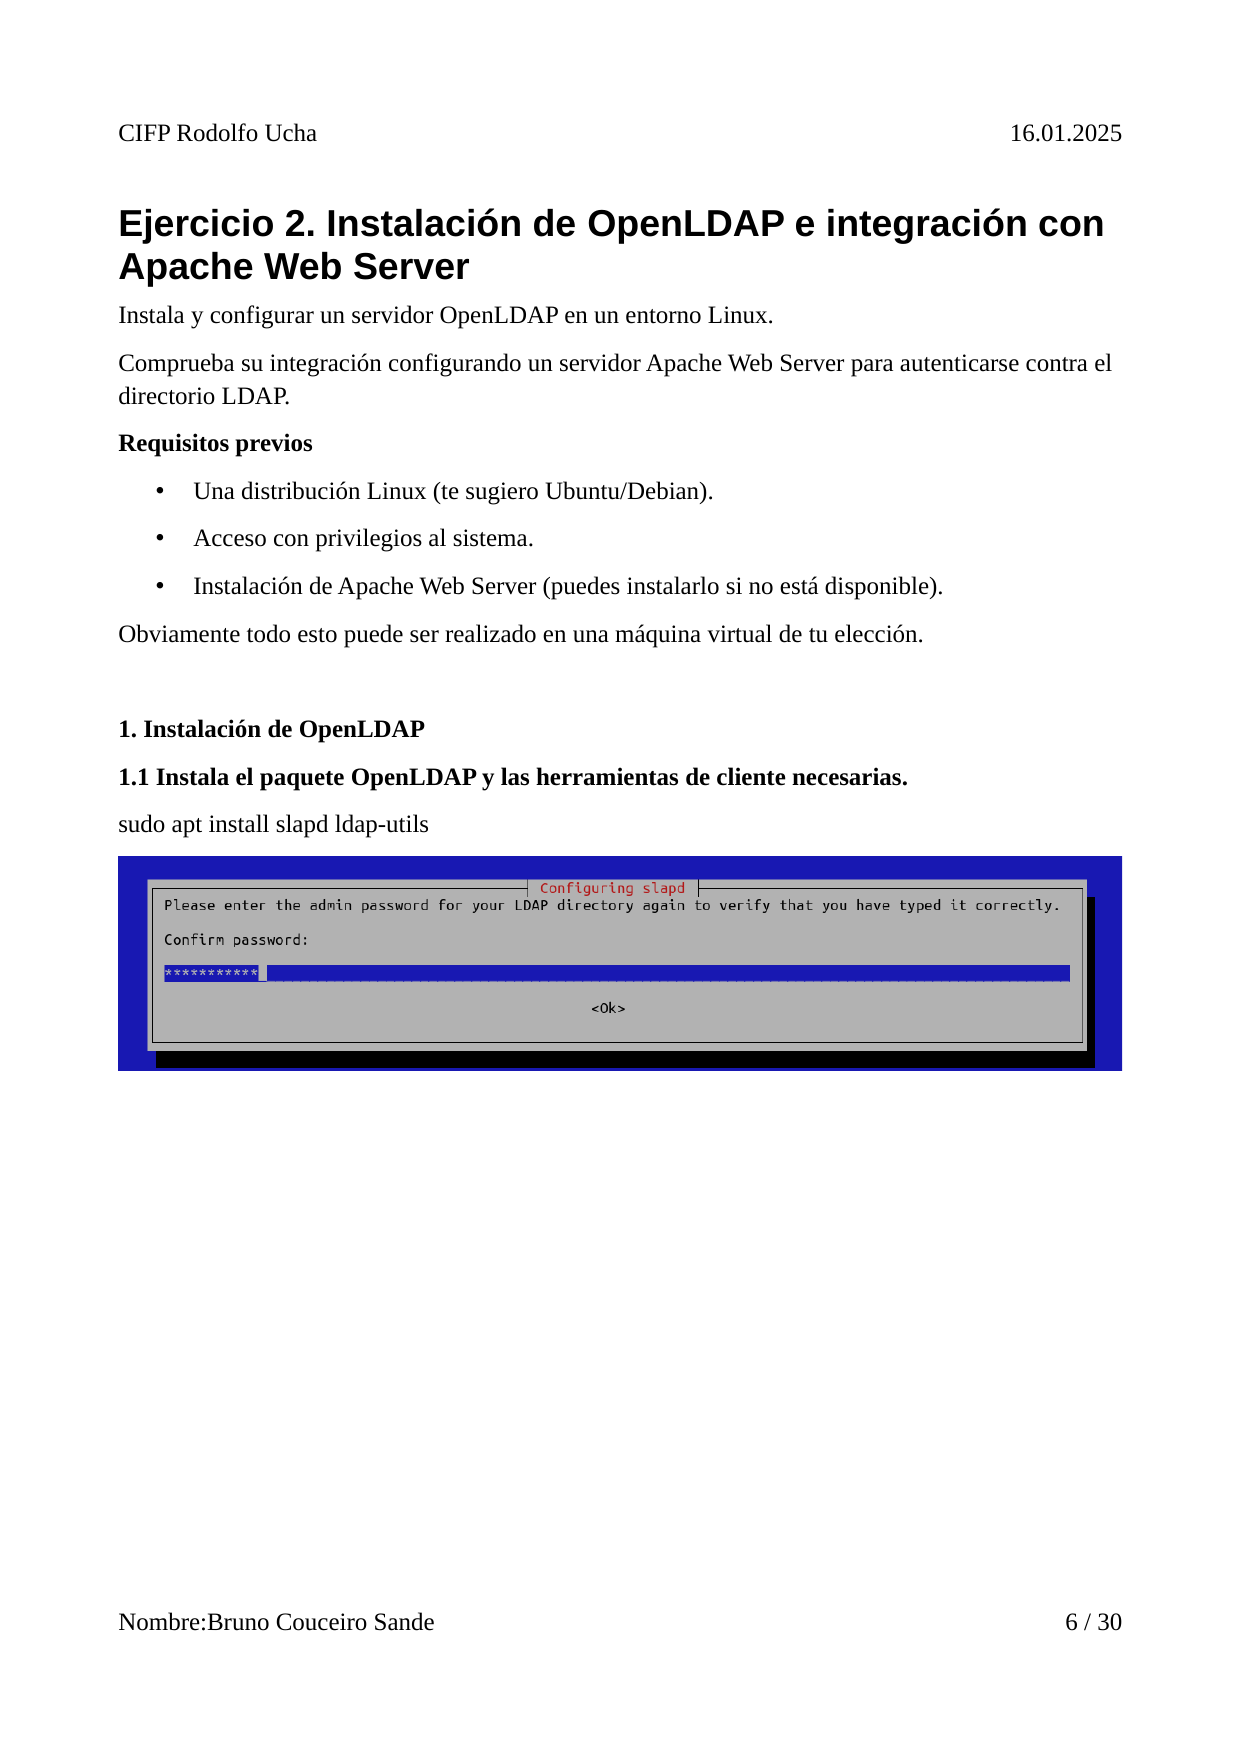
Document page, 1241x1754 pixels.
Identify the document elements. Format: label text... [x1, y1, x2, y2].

list Acceso con privilegios al sistema. [156, 523, 1122, 552]
text sudo apt install slapd ldap-utils [118, 809, 1122, 838]
list Una distribución Linux (te sugiero Ubuntu/Debian). [156, 476, 1122, 505]
picture [118, 856, 1123, 1071]
list Instalación de Apache Web Server (puedes instalarlo si no está disponible). [156, 571, 1122, 600]
text Requisitos previos [118, 428, 1122, 457]
text 1.1 Instala el paquete OpenLDAP y las herramientas de cliente necesarias. [118, 762, 1122, 790]
text Instala y configurar un servidor OpenLDAP en un entorno Linux. [118, 300, 1122, 329]
text Comprueba su integración configurando un servidor Apache Web Server para autenticarse contra el directorio LDAP. [118, 348, 1122, 409]
subtitle Ejercicio 2. Instalación de OpenLDAP e integración con Apache Web Server [118, 201, 1122, 288]
text 1. Instalación de OpenLDAP [118, 714, 1122, 743]
text Obviamente todo esto puede ser realizado en una máquina virtual de tu elección. [118, 619, 1122, 647]
